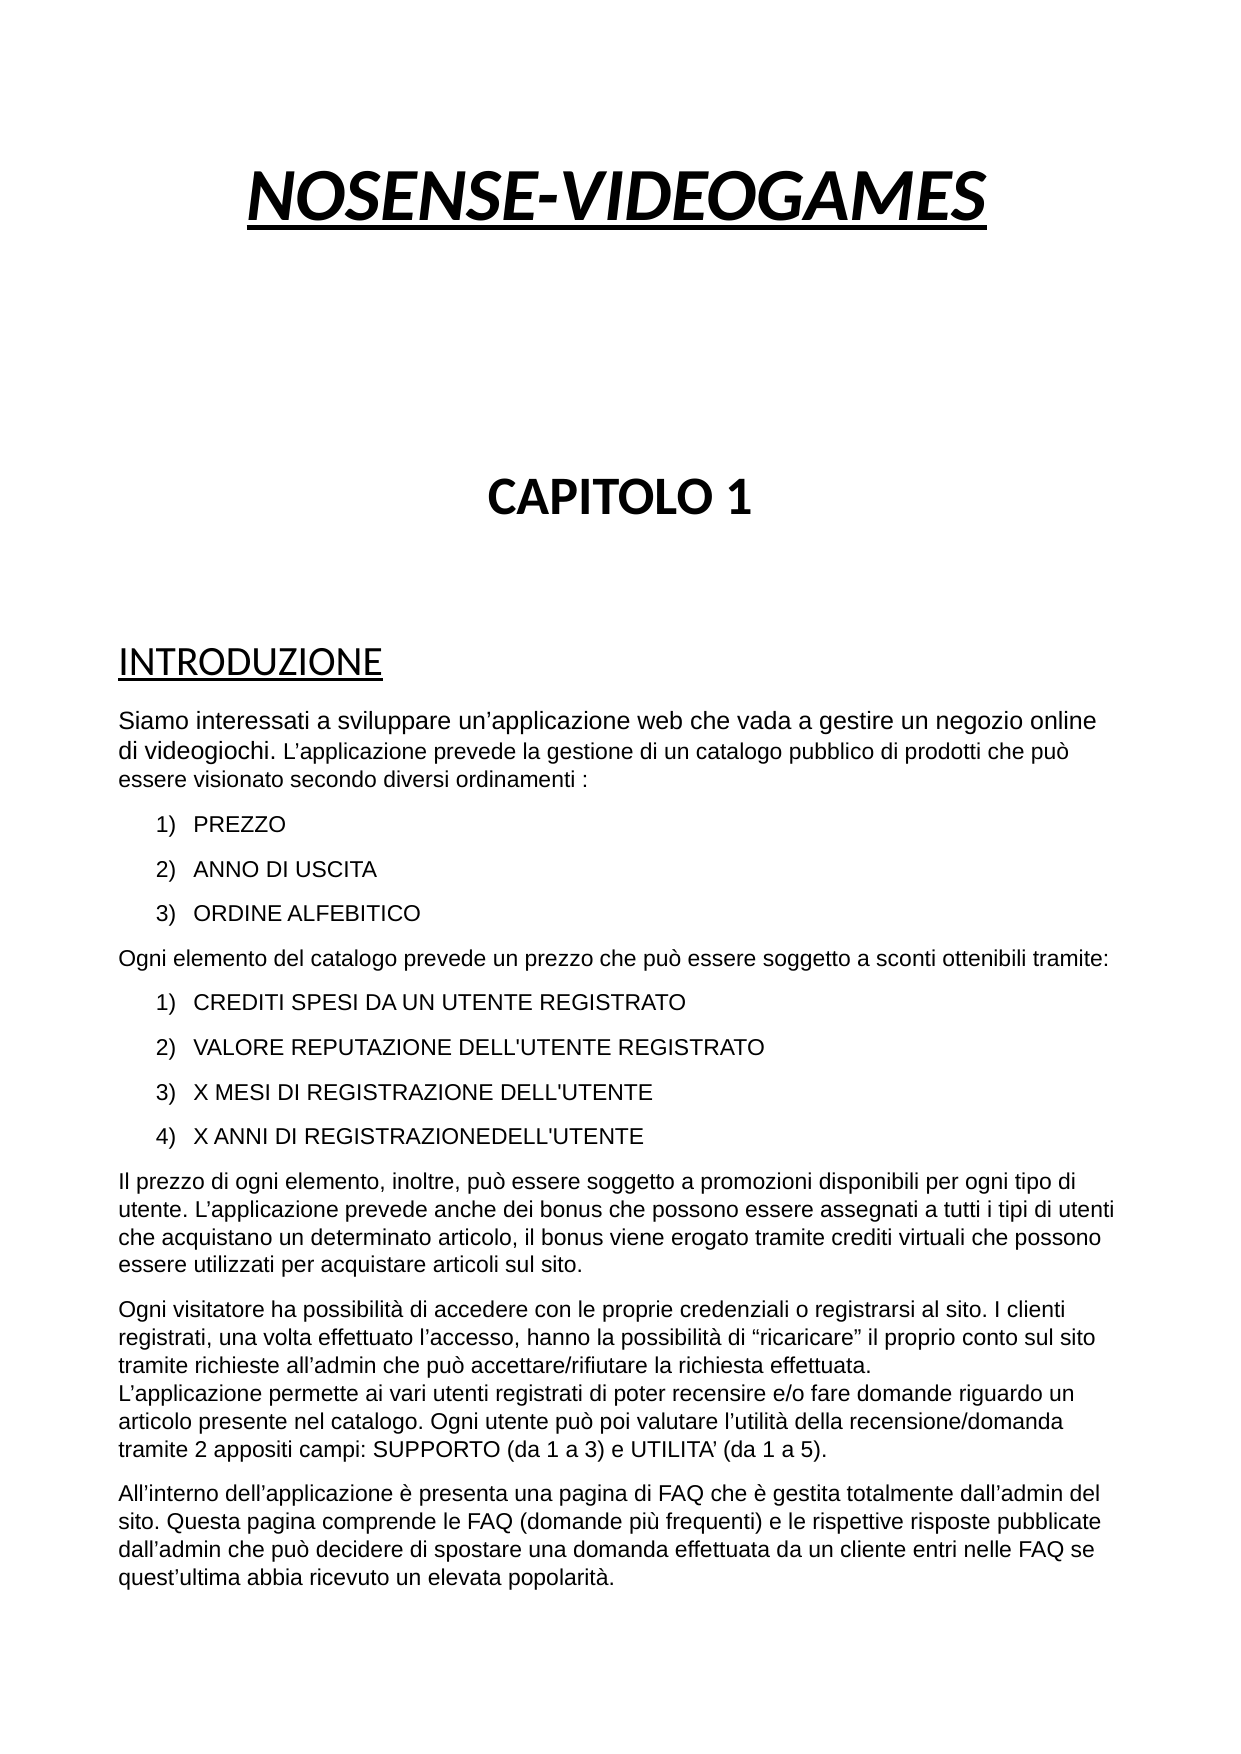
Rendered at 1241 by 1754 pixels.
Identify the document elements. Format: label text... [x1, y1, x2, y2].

list X ANNI DI REGISTRAZIONEDELL'UTENTE [156, 1123, 1122, 1149]
text Ogni elemento del catalogo prevede un prezzo che può essere soggetto a sconti ottenibili tramite: [118, 945, 1122, 971]
list ORDINE ALFEBITICO [156, 900, 1122, 927]
text Ogni visitatore ha possibilità di accedere con le proprie credenziali o registrarsi al sito. I clienti registrati, una volta effettuato l’accesso, hanno la possibilità di “ricaricare” il proprio conto sul sito tramite richieste all’admin che può accettare/rifiutare la richiesta effettuata. L’applicazione permette ai vari utenti registrati di poter recensire e/o fare domande riguardo un articolo presente nel catalogo. Ogni utente può poi valutare l’utilità della recensione/domanda tramite 2 appositi campi: SUPPORTO (da 1 a 3) e UTILITA’ (da 1 a 5). [118, 1296, 1122, 1462]
list VALORE REPUTAZIONE DELL'UTENTE REGISTRATO [156, 1034, 1122, 1060]
text NOSENSE-VIDEOGAMES [118, 148, 1122, 239]
text INTRODUZIONE [118, 635, 1122, 686]
list X MESI DI REGISTRAZIONE DELL'UTENTE [156, 1078, 1122, 1105]
list ANNO DI USCITA [156, 856, 1122, 882]
list CREDITI SPESI DA UN UTENTE REGISTRATO [156, 989, 1122, 1016]
text All’interno dell’applicazione è presenta una pagina di FAQ che è gestita totalmente dall’admin del sito. Questa pagina comprende le FAQ (domande più frequenti) e le rispettive risposte pubblicate dall’admin che può decidere di spostare una domanda effettuata da un cliente entri nelle FAQ se quest’ultima abbia ricevuto un elevata popolarità. [118, 1480, 1122, 1590]
text Siamo interessati a sviluppare un’applicazione web che vada a gestire un negozio online di videogiochi. L’applicazione prevede la gestione di un catalogo pubblico di prodotti che può essere visionato secondo diversi ordinamenti : [118, 706, 1122, 793]
text CAPITOLO 1 [118, 462, 1122, 528]
list PREZZO [156, 811, 1122, 837]
text Il prezzo di ogni elemento, inoltre, può essere soggetto a promozioni disponibili per ogni tipo di utente. L’applicazione prevede anche dei bonus che possono essere assegnati a tutti i tipi di utenti che acquistano un determinato articolo, il bonus viene erogato tramite crediti virtuali che possono essere utilizzati per acquistare articoli sul sito. [118, 1168, 1122, 1278]
